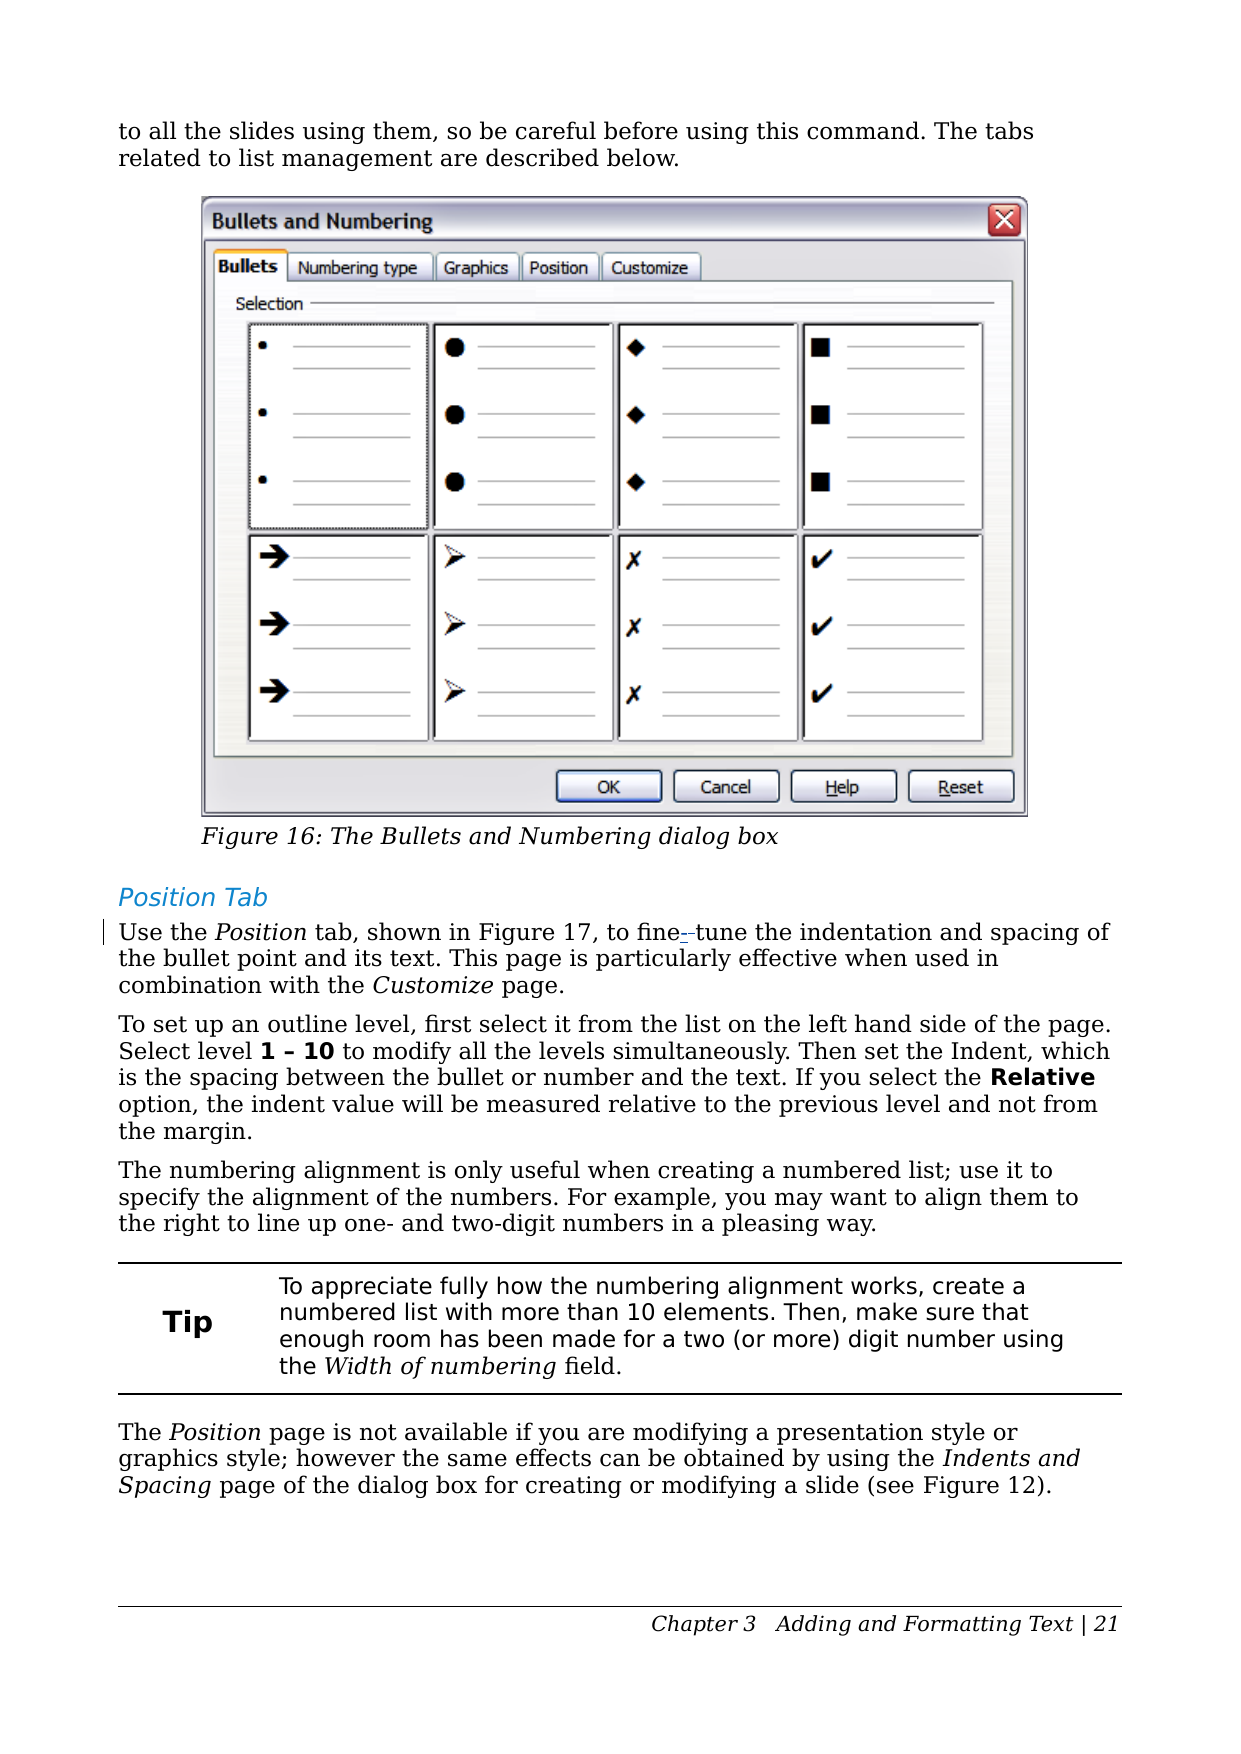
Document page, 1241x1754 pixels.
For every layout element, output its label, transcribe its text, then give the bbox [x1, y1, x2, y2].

text The Position page is not available if you are modifying a presentation style or graphics style; however the same effects can be obtained by using the Indents and Spacing page of the dialog box for creating or modifying a slide (see Figure 12). [118, 1419, 1122, 1499]
text The numbering alignment is only useful when creating a numbered list; use it to specify the alignment of the numbers. For example, you may want to align them to the right to line up one- and two-digit numbers in a pleasing way. [118, 1157, 1122, 1237]
table_header To appreciate fully how the numbering alignment works, create a numbered list with more than 10 elements. Then, make sure that enough room has been made for a two (or more) digit number using the Width of numbering field. [258, 1264, 1122, 1392]
picture [201, 196, 1028, 817]
text To set up an outline level, first select it from the list on the left hand side of the page. Select level 1 – 10 to modify all the levels simultaneously. Then set the Indent, which is the spacing between the bullet or number and the text. If you select the Relative option, the indent value will be measured relative to the previous level and not from the margin. [118, 1011, 1122, 1144]
text Figure 16: The Bullets and Numbering dialog box [201, 823, 1039, 850]
text to all the slides using them, so be careful before using this command. The tabs related to list management are described below. [118, 118, 1122, 171]
table_header Tip [118, 1264, 257, 1392]
text Use the Position tab, shown in Figure 17, to fine-tune the indentation and spacing of the bullet point and its text. This page is particularly effective when used in combination with the Customize page. [118, 919, 1122, 999]
subtitle Position Tab [118, 883, 1122, 912]
